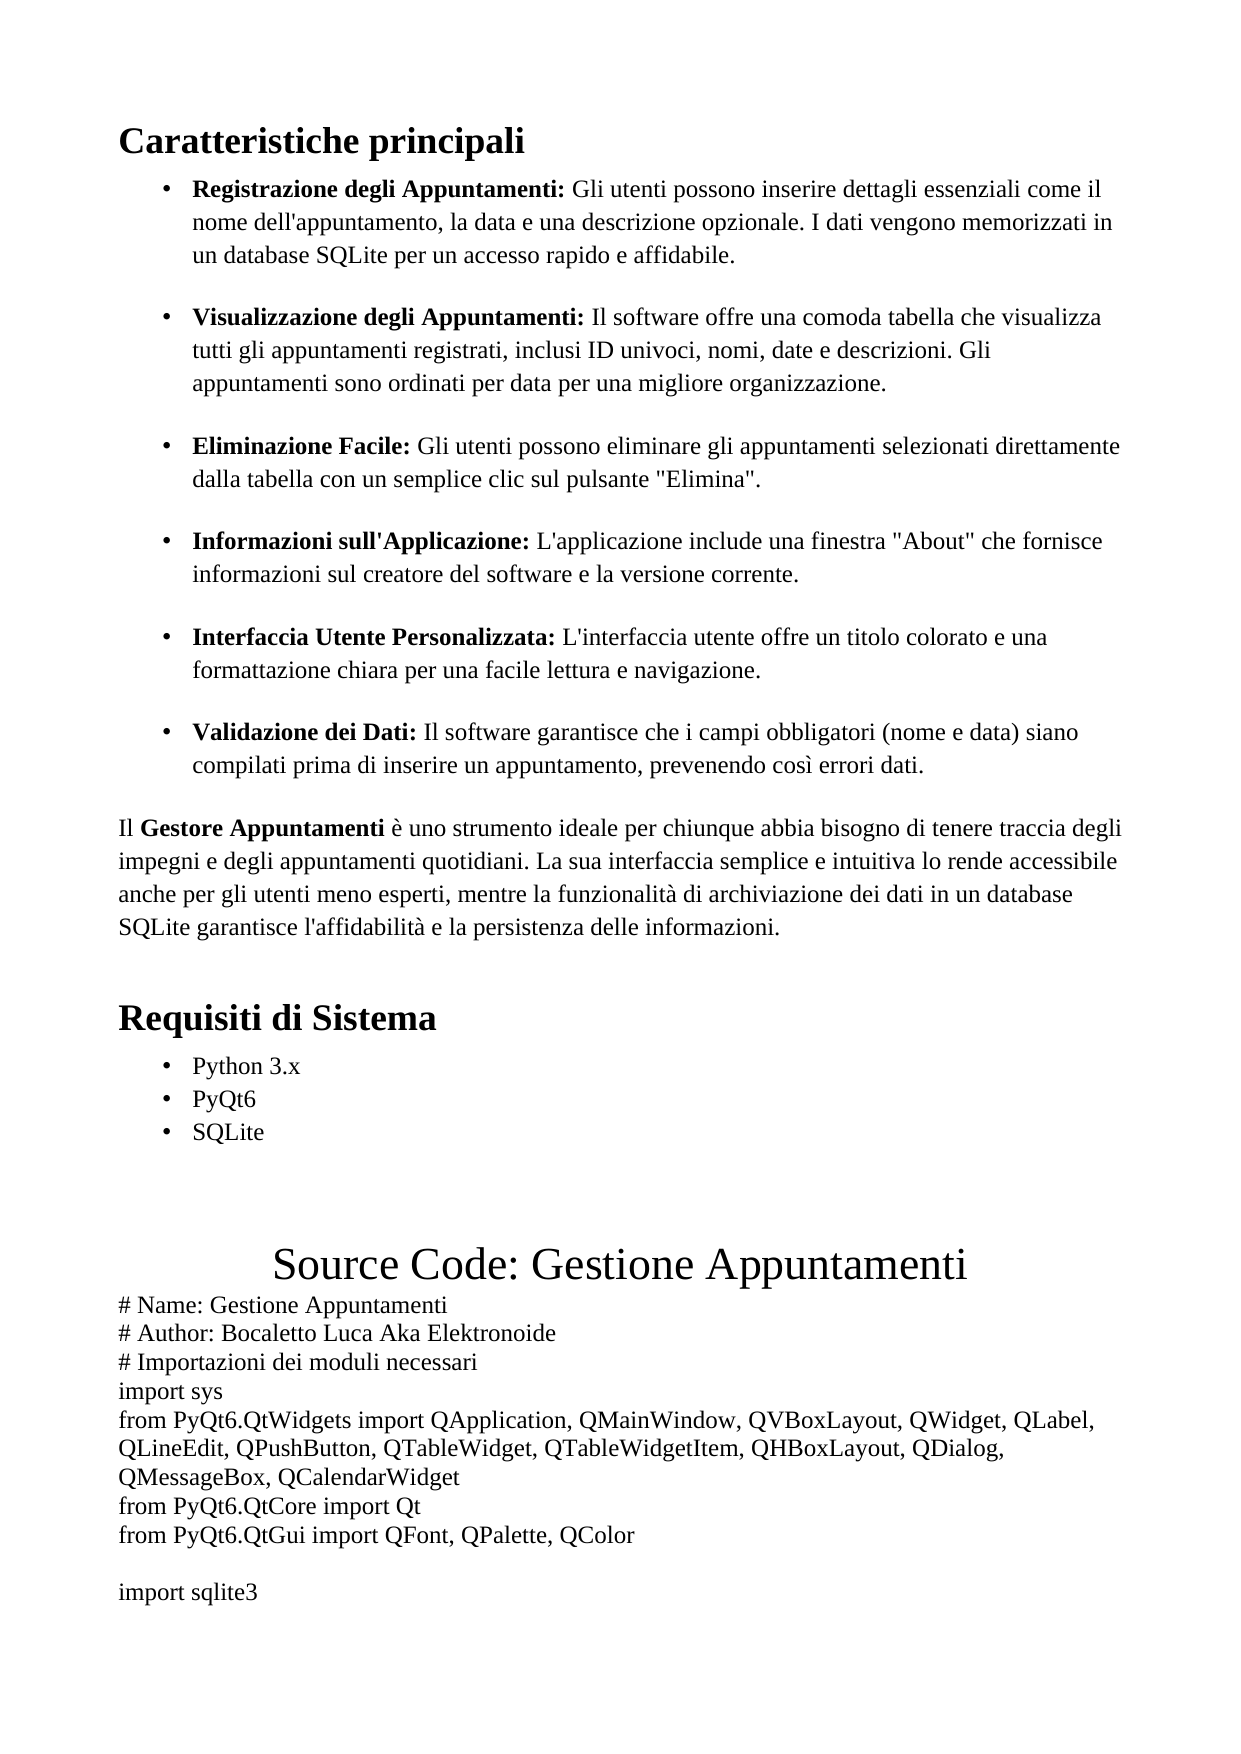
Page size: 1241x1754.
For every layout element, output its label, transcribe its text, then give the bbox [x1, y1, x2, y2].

list Validazione dei Dati: Il software garantisce che i campi obbligatori (nome e data) siano compilati prima di inserire un appuntamento, prevenendo così errori dati. [162, 717, 1122, 779]
text import sys [118, 1376, 1122, 1405]
list Registrazione degli Appuntamenti: Gli utenti possono inserire dettagli essenziali come il nome dell'appuntamento, la data e una descrizione opzionale. I dati vengono memorizzati in un database SQLite per un accesso rapido e affidabile. [162, 174, 1122, 268]
list SQLite [162, 1117, 1122, 1146]
text from PyQt6.QtCore import Qt [118, 1491, 1122, 1520]
list Interfaccia Utente Personalizzata: L'interfaccia utente offre un titolo colorato e una formattazione chiara per una facile lettura e navigazione. [162, 622, 1122, 684]
text Il Gestore Appuntamenti è uno strumento ideale per chiunque abbia bisogno di tenere traccia degli impegni e degli appuntamenti quotidiani. La sua interfaccia semplice e intuitiva lo rende accessibile anche per gli utenti meno esperti, mentre la funzionalità di archiviazione dei dati in un database SQLite garantisce l'affidabilità e la persistenza delle informazioni. [118, 813, 1122, 941]
text # Importazioni dei moduli necessari [118, 1347, 1122, 1376]
list Informazioni sull'Applicazione: L'applicazione include una finestra "About" che fornisce informazioni sul creatore del software e la versione corrente. [162, 526, 1122, 588]
list Eliminazione Facile: Gli utenti possono eliminare gli appuntamenti selezionati direttamente dalla tabella con un semplice clic sul pulsante "Elimina". [162, 431, 1122, 493]
text Source Code: Gestione Appuntamenti [118, 1237, 1122, 1290]
list PyQt6 [162, 1084, 1122, 1113]
list Python 3.x [162, 1051, 1122, 1080]
text import sqlite3 [118, 1577, 1122, 1606]
text from PyQt6.QtGui import QFont, QPalette, QColor [118, 1520, 1122, 1548]
subtitle Requisiti di Sistema [118, 995, 1122, 1038]
text # Name: Gestione Appuntamenti [118, 1290, 1122, 1318]
text from PyQt6.QtWidgets import QApplication, QMainWindow, QVBoxLayout, QWidget, QLabel, QLineEdit, QPushButton, QTableWidget, QTableWidgetItem, QHBoxLayout, QDialog, QMessageBox, QCalendarWidget [118, 1405, 1122, 1491]
subtitle Caratteristiche principali [118, 118, 1122, 161]
text # Author: Bocaletto Luca Aka Elektronoide [118, 1318, 1122, 1347]
list Visualizzazione degli Appuntamenti: Il software offre una comoda tabella che visualizza tutti gli appuntamenti registrati, inclusi ID univoci, nomi, date e descrizioni. Gli appuntamenti sono ordinati per data per una migliore organizzazione. [162, 302, 1122, 397]
